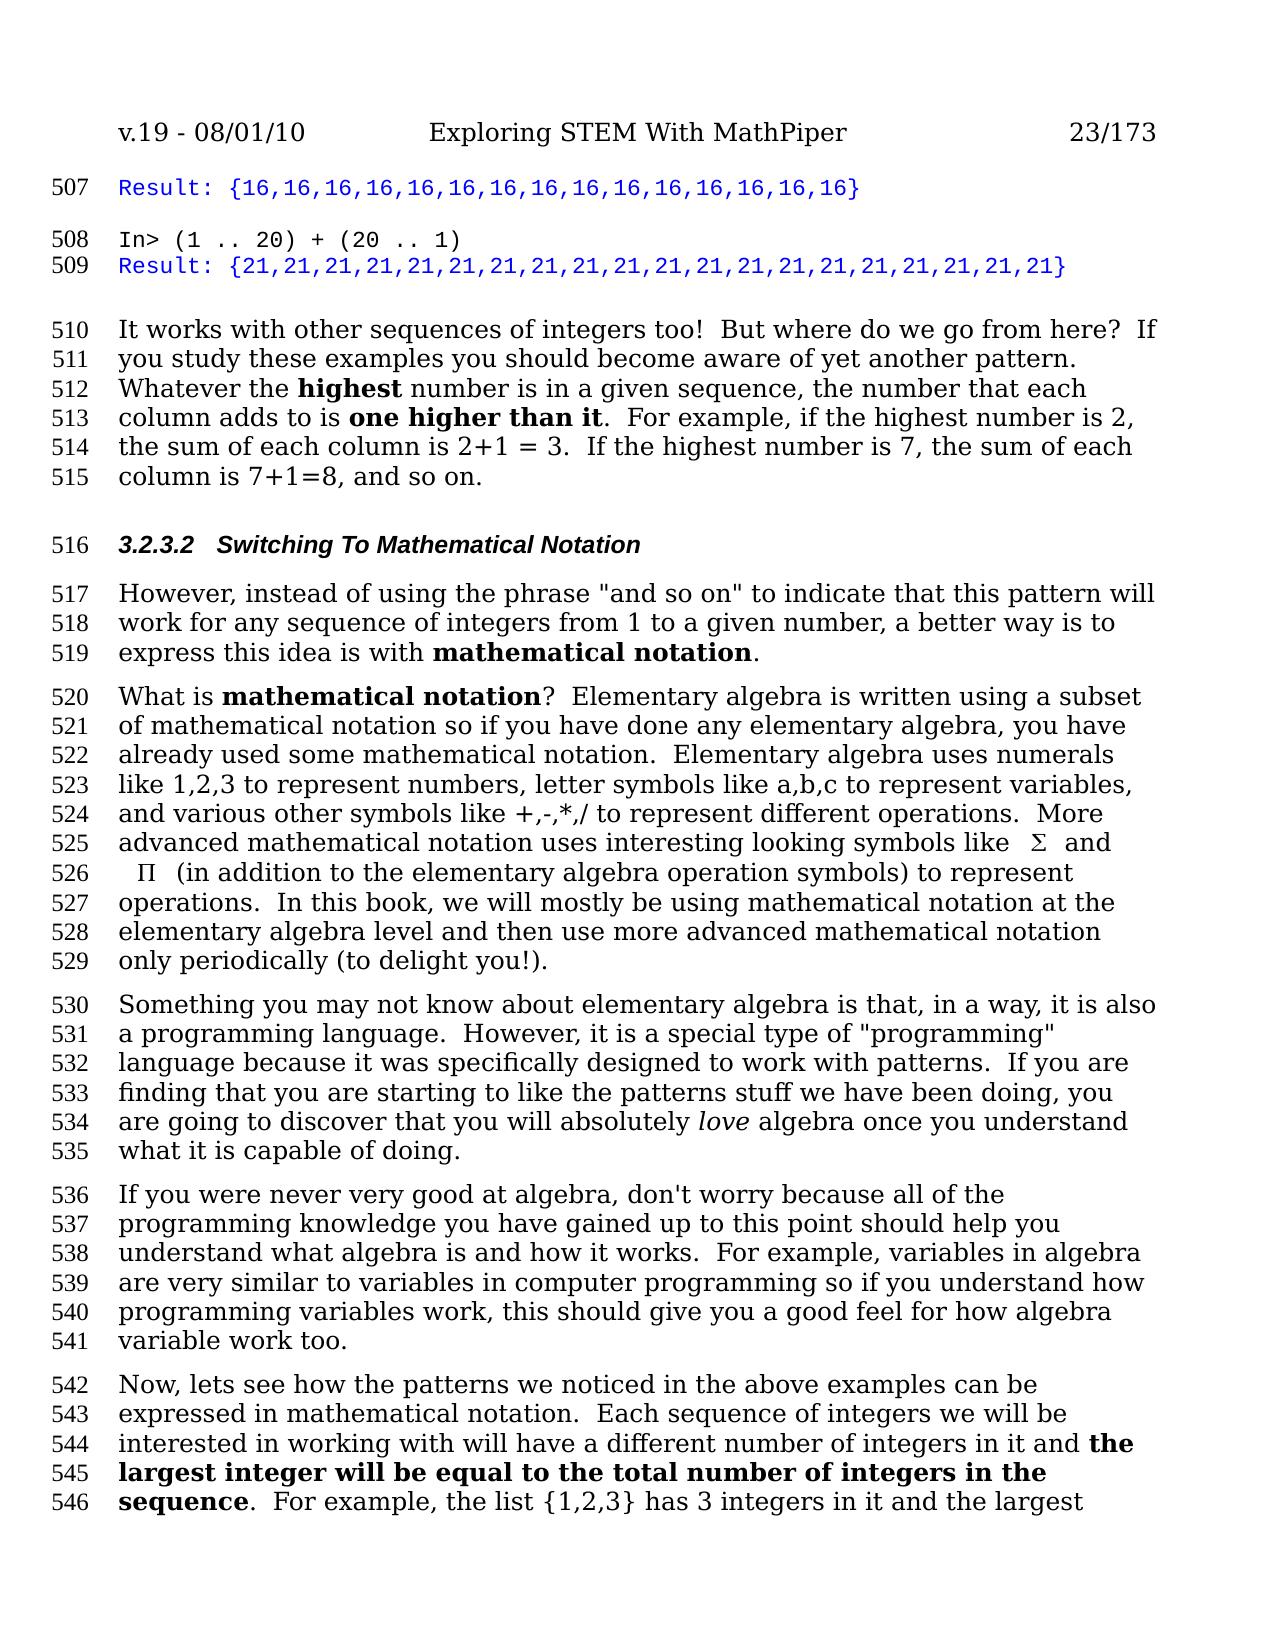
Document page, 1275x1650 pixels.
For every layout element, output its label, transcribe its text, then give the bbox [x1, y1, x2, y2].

text It works with other sequences of integers too! But where do we go from here? If you study these examples you should become aware of yet another pattern. Whatever the highest number is in a given sequence, the number that each column adds to is one higher than it. For example, if the highest number is 2, the sum of each column is 2+1 = 3. If the highest number is 7, the sum of each column is 7+1=8, and so on. [118, 315, 1157, 491]
text However, instead of using the phrase "and so on" to indicate that this pattern will work for any sequence of integers from 1 to a given number, a better way is to express this idea is with mathematical notation. [118, 579, 1157, 667]
text Result: {21,21,21,21,21,21,21,21,21,21,21,21,21,21,21,21,21,21,21,21} [118, 254, 1157, 281]
text In> (1 .. 20) + (20 .. 1) [118, 229, 1157, 254]
text What is mathematical notation? Elementary algebra is written using a subset of mathematical notation so if you have done any elementary algebra, you have already used some mathematical notation. Elementary algebra uses numerals like 1,2,3 to represent numbers, letter symbols like a,b,c to represent variables, and various other symbols like +,-,*,/ to represent different operations. More advanced mathematical notation uses interesting looking symbols likeand(in addition to the elementary algebra operation symbols) to represent operations. In this book, we will mostly be using mathematical notation at the elementary algebra level and then use more advanced mathematical notation only periodically (to delight you!). [118, 682, 1157, 975]
text Now, lets see how the patterns we noticed in the above examples can be expressed in mathematical notation. Each sequence of integers we will be interested in working with will have a different number of integers in it and the largest integer will be equal to the total number of integers in the sequence. For example, the list {1,2,3} has 3 integers in it and the largest [118, 1370, 1157, 1517]
text Something you may not know about elementary algebra is that, in a way, it is also a programming language. However, it is a special type of "programming" language because it was specifically designed to work with patterns. If you are finding that you are starting to like the patterns stuff we have been doing, you are going to discover that you will absolutely love algebra once you understand what it is capable of doing. [118, 990, 1157, 1165]
text If you were never very good at algebra, don't worry because all of the programming knowledge you have gained up to this point should help you understand what algebra is and how it works. For example, variables in algebra are very similar to variables in computer programming so if you understand how programming variables work, this should give you a good feel for how algebra variable work too. [118, 1180, 1157, 1355]
subtitle Switching To Mathematical Notation [118, 530, 1157, 558]
text Result: {16,16,16,16,16,16,16,16,16,16,16,16,16,16,16} [118, 177, 1157, 203]
